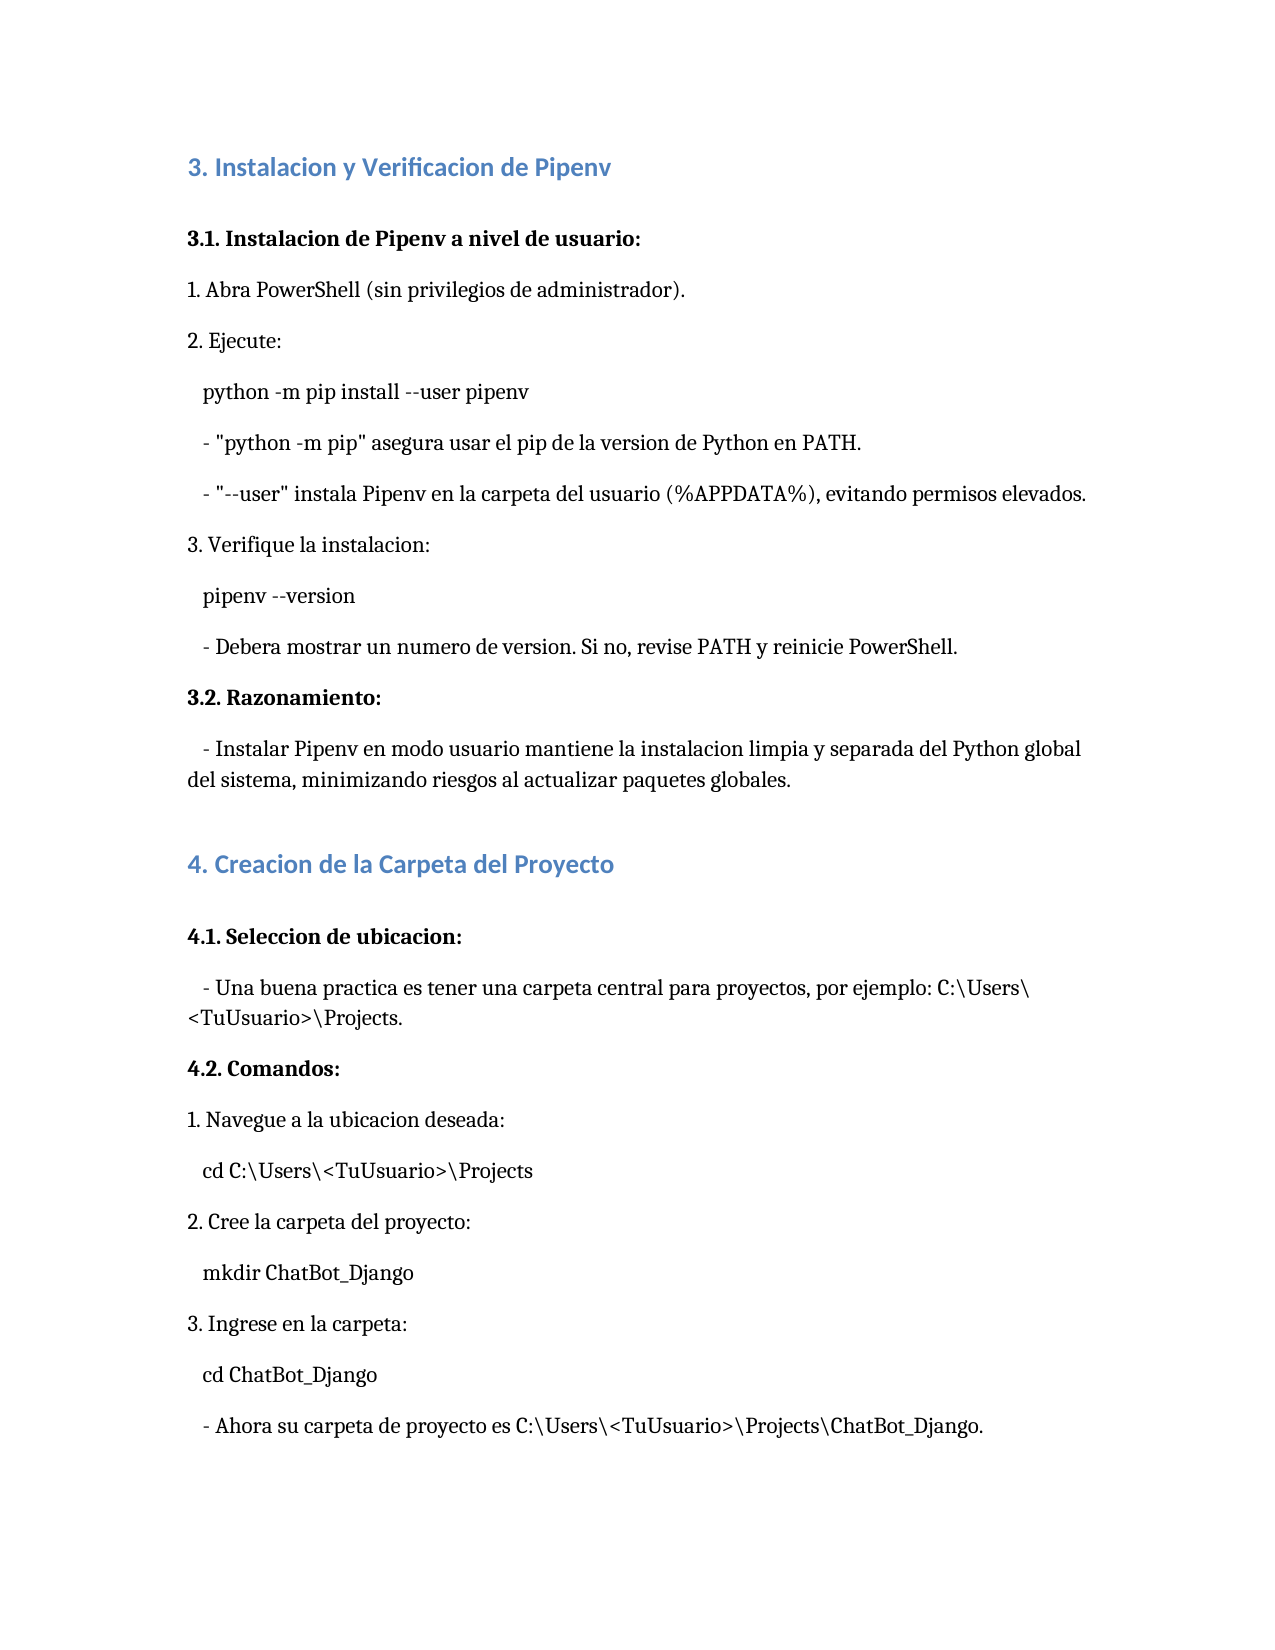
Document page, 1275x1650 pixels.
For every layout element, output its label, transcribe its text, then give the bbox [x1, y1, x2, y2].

text 3. Ingrese en la carpeta: [187, 1311, 1087, 1337]
text mkdir ChatBot_Django [187, 1260, 1087, 1286]
text - Una buena practica es tener una carpeta central para proyectos, por ejemplo: C:\Users\<TuUsuario>\Projects. [187, 974, 1087, 1031]
subtitle 4. Creacion de la Carpeta del Proyecto [187, 848, 1087, 919]
text - Debera mostrar un numero de version. Si no, revise PATH y reinicie PowerShell. [187, 634, 1087, 661]
text cd ChatBot_Django [187, 1362, 1087, 1388]
text cd C:\Users\<TuUsuario>\Projects [187, 1158, 1087, 1184]
text 4.2. Comandos: [187, 1056, 1087, 1082]
text 3.1. Instalacion de Pipenv a nivel de usuario: [187, 226, 1087, 252]
text 3. Verifique la instalacion: [187, 532, 1087, 558]
text - "python -m pip" asegura usar el pip de la version de Python en PATH. [187, 430, 1087, 456]
text - "--user" instala Pipenv en la carpeta del usuario (%APPDATA%), evitando permisos elevados. [187, 481, 1087, 507]
text pipenv --version [187, 583, 1087, 609]
text 3.2. Razonamiento: [187, 685, 1087, 712]
subtitle 3. Instalacion y Verificacion de Pipenv [187, 150, 1087, 221]
text 2. Cree la carpeta del proyecto: [187, 1209, 1087, 1235]
text - Ahora su carpeta de proyecto es C:\Users\<TuUsuario>\Projects\ChatBot_Django. [187, 1413, 1087, 1439]
text 1. Abra PowerShell (sin privilegios de administrador). [187, 277, 1087, 303]
text 2. Ejecute: [187, 328, 1087, 354]
text 1. Navegue a la ubicacion deseada: [187, 1107, 1087, 1133]
text - Instalar Pipenv en modo usuario mantiene la instalacion limpia y separada del Python global del sistema, minimizando riesgos al actualizar paquetes globales. [187, 736, 1087, 823]
text python -m pip install --user pipenv [187, 379, 1087, 405]
text 4.1. Seleccion de ubicacion: [187, 923, 1087, 950]
